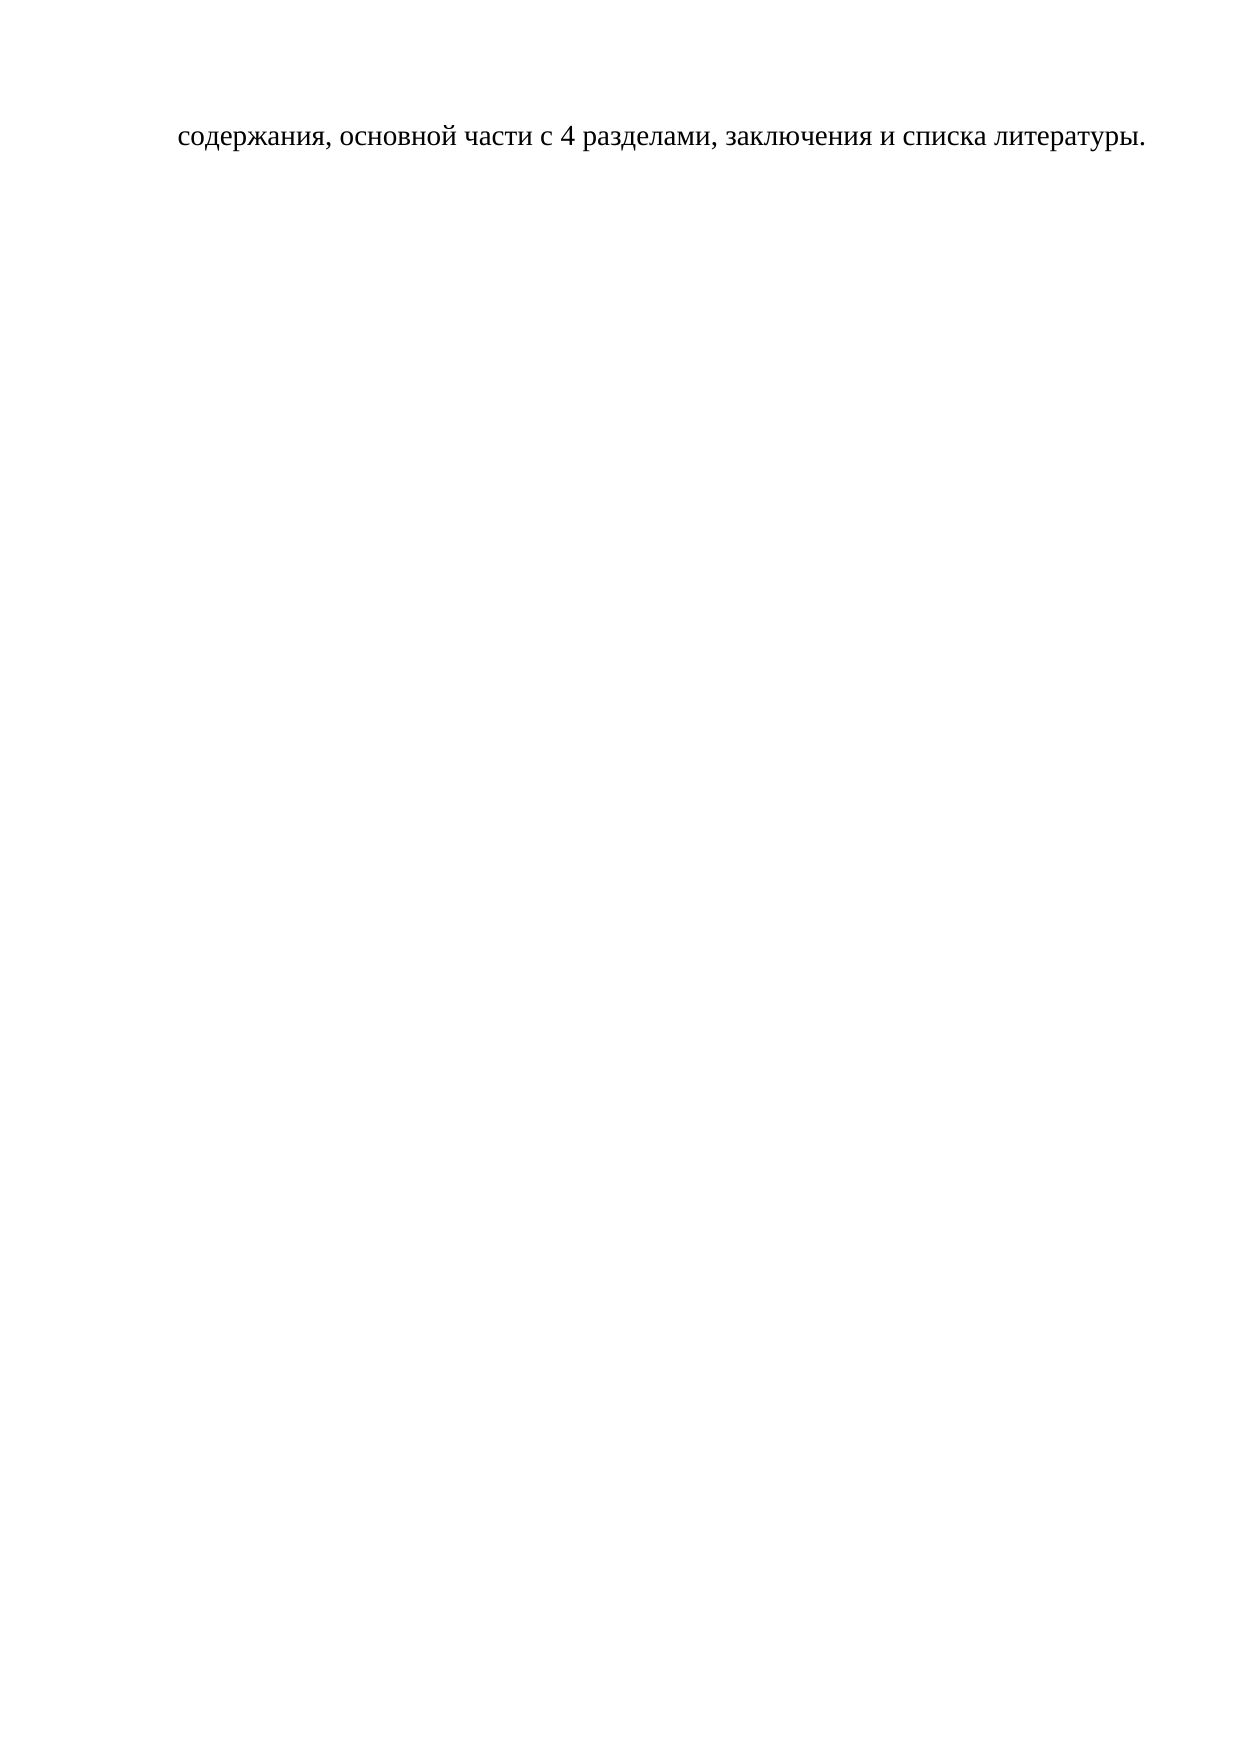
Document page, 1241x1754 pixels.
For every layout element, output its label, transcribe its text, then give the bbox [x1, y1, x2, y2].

text содержания, основной части с 4 разделами, заключения и списка литературы. [177, 118, 1181, 152]
